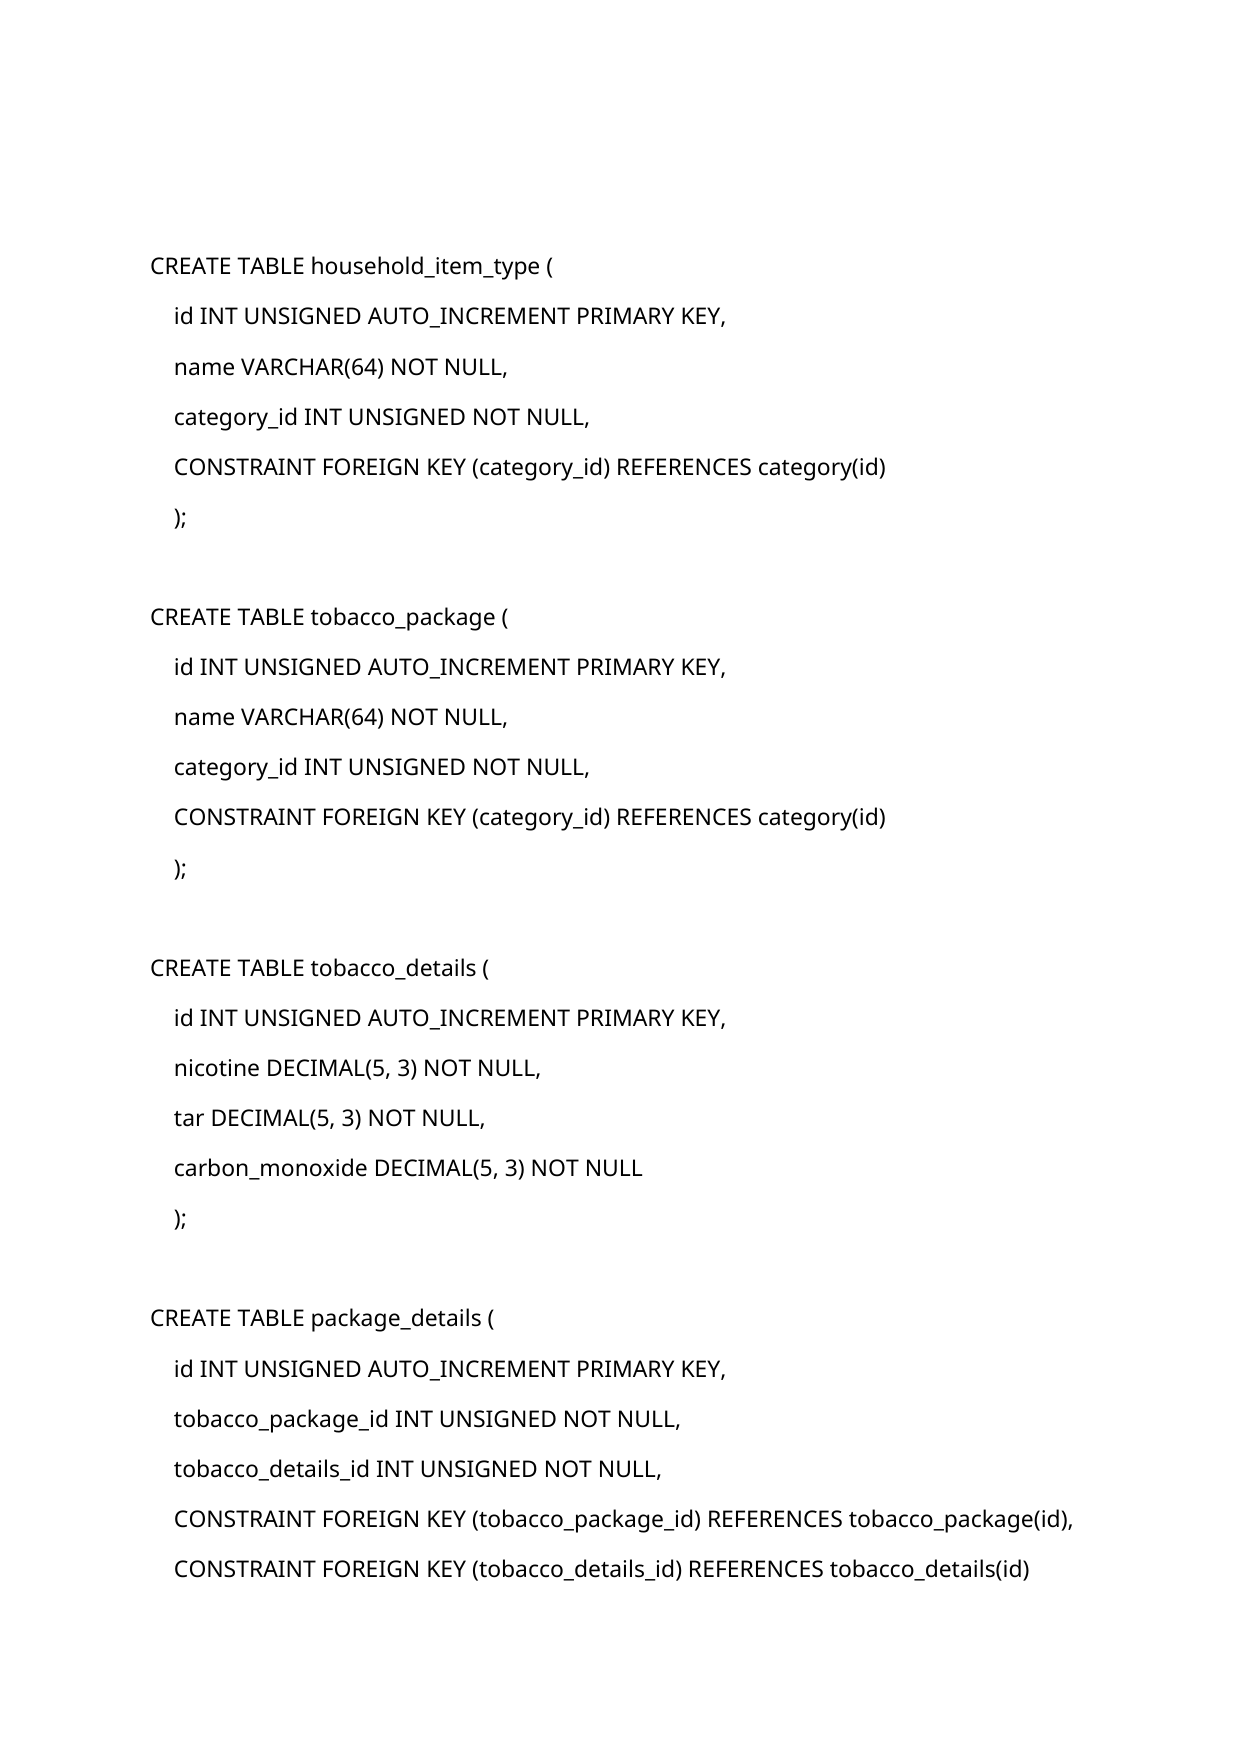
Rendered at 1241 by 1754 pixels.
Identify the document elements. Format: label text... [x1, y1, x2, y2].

text name VARCHAR(64) NOT NULL, [150, 701, 1090, 732]
text category_id INT UNSIGNED NOT NULL, [150, 401, 1090, 432]
text tar DECIMAL(5, 3) NOT NULL, [150, 1102, 1090, 1133]
text CONSTRAINT FOREIGN KEY (category_id) REFERENCES category(id) [150, 801, 1090, 833]
text CREATE TABLE tobacco_details ( [150, 952, 1090, 983]
text name VARCHAR(64) NOT NULL, [150, 350, 1090, 382]
text ); [150, 851, 1090, 883]
text nicotine DECIMAL(5, 3) NOT NULL, [150, 1052, 1090, 1083]
text id INT UNSIGNED AUTO_INCREMENT PRIMARY KEY, [150, 300, 1090, 332]
text id INT UNSIGNED AUTO_INCREMENT PRIMARY KEY, [150, 1002, 1090, 1033]
text CREATE TABLE package_details ( [150, 1302, 1090, 1334]
text CONSTRAINT FOREIGN KEY (tobacco_package_id) REFERENCES tobacco_package(id), [150, 1503, 1090, 1534]
text id INT UNSIGNED AUTO_INCREMENT PRIMARY KEY, [150, 651, 1090, 682]
text carbon_monoxide DECIMAL(5, 3) NOT NULL [150, 1152, 1090, 1183]
text tobacco_package_id INT UNSIGNED NOT NULL, [150, 1403, 1090, 1434]
text CREATE TABLE household_item_type ( [150, 250, 1090, 281]
text ); [150, 1202, 1090, 1233]
text tobacco_details_id INT UNSIGNED NOT NULL, [150, 1453, 1090, 1484]
text CREATE TABLE tobacco_package ( [150, 601, 1090, 632]
text ); [150, 501, 1090, 532]
text category_id INT UNSIGNED NOT NULL, [150, 751, 1090, 782]
text CONSTRAINT FOREIGN KEY (tobacco_details_id) REFERENCES tobacco_details(id) [150, 1553, 1090, 1584]
text CONSTRAINT FOREIGN KEY (category_id) REFERENCES category(id) [150, 451, 1090, 482]
text id INT UNSIGNED AUTO_INCREMENT PRIMARY KEY, [150, 1352, 1090, 1384]
